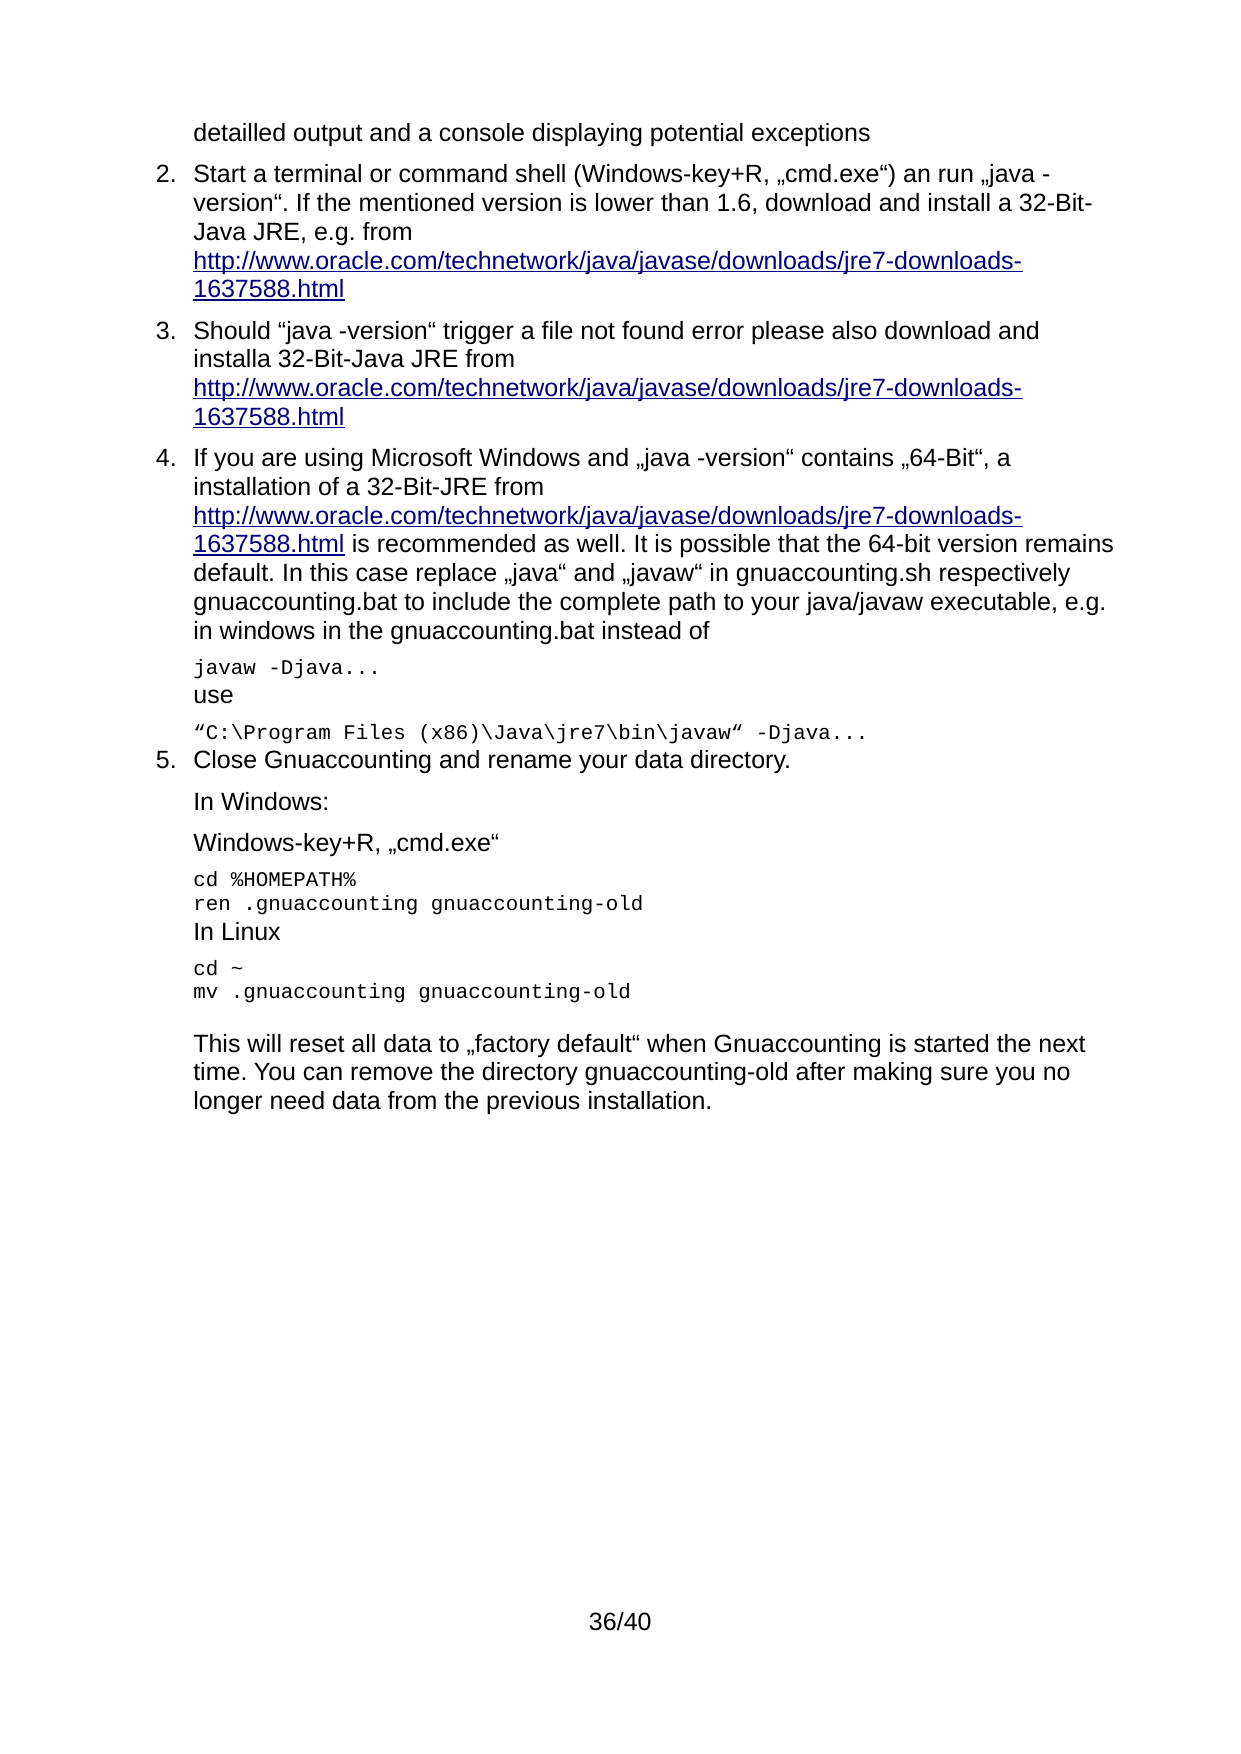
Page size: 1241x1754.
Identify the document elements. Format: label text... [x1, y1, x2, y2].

list In Windows: [156, 787, 1122, 815]
list In Linux [156, 916, 1122, 945]
list Close Gnuaccounting and rename your data directory. [156, 745, 1122, 774]
list Start a terminal or command shell (Windows-key+R, „cmd.exe“) an run „java -version“. If the mentioned version is lower than 1.6, download and install a 32-Bit-Java JRE, e.g. from http://www.oracle.com/technetwork/java/javase/downloads/jre7-downloads-1637588.html [156, 159, 1122, 303]
list “C:\Program Files (x86)\Java\jre7\bin\javaw“ -Djava... [156, 722, 1122, 745]
list ren .gnuaccounting gnuaccounting-old [156, 893, 1122, 916]
list use [156, 681, 1122, 709]
list mv .gnuaccounting gnuaccounting-old [156, 981, 1122, 1005]
list Should “java -version“ trigger a file not found error please also download and installa 32-Bit-Java JRE from http://www.oracle.com/technetwork/java/javase/downloads/jre7-downloads-1637588.html [156, 316, 1122, 431]
list javaw -Djava... [156, 657, 1122, 681]
list Windows-key+R, „cmd.exe“ [156, 828, 1122, 857]
list detailled output and a console displaying potential exceptions [156, 118, 1122, 147]
list cd %HOMEPATH% [156, 869, 1122, 893]
list If you are using Microsoft Windows and „java -version“ contains „64-Bit“, a installation of a 32-Bit-JRE from http://www.oracle.com/technetwork/java/javase/downloads/jre7-downloads-1637588.html is recommended as well. It is possible that the 64-bit version remains default. In this case replace „java“ and „javaw“ in gnuaccounting.sh respectively gnuaccounting.bat to include the complete path to your java/javaw executable, e.g. in windows in the gnuaccounting.bat instead of [156, 443, 1122, 644]
list This will reset all data to „factory default“ when Gnuaccounting is started the next time. You can remove the directory gnuaccounting-old after making sure you no longer need data from the previous installation. [156, 1029, 1122, 1115]
list cd ~ [156, 958, 1122, 981]
